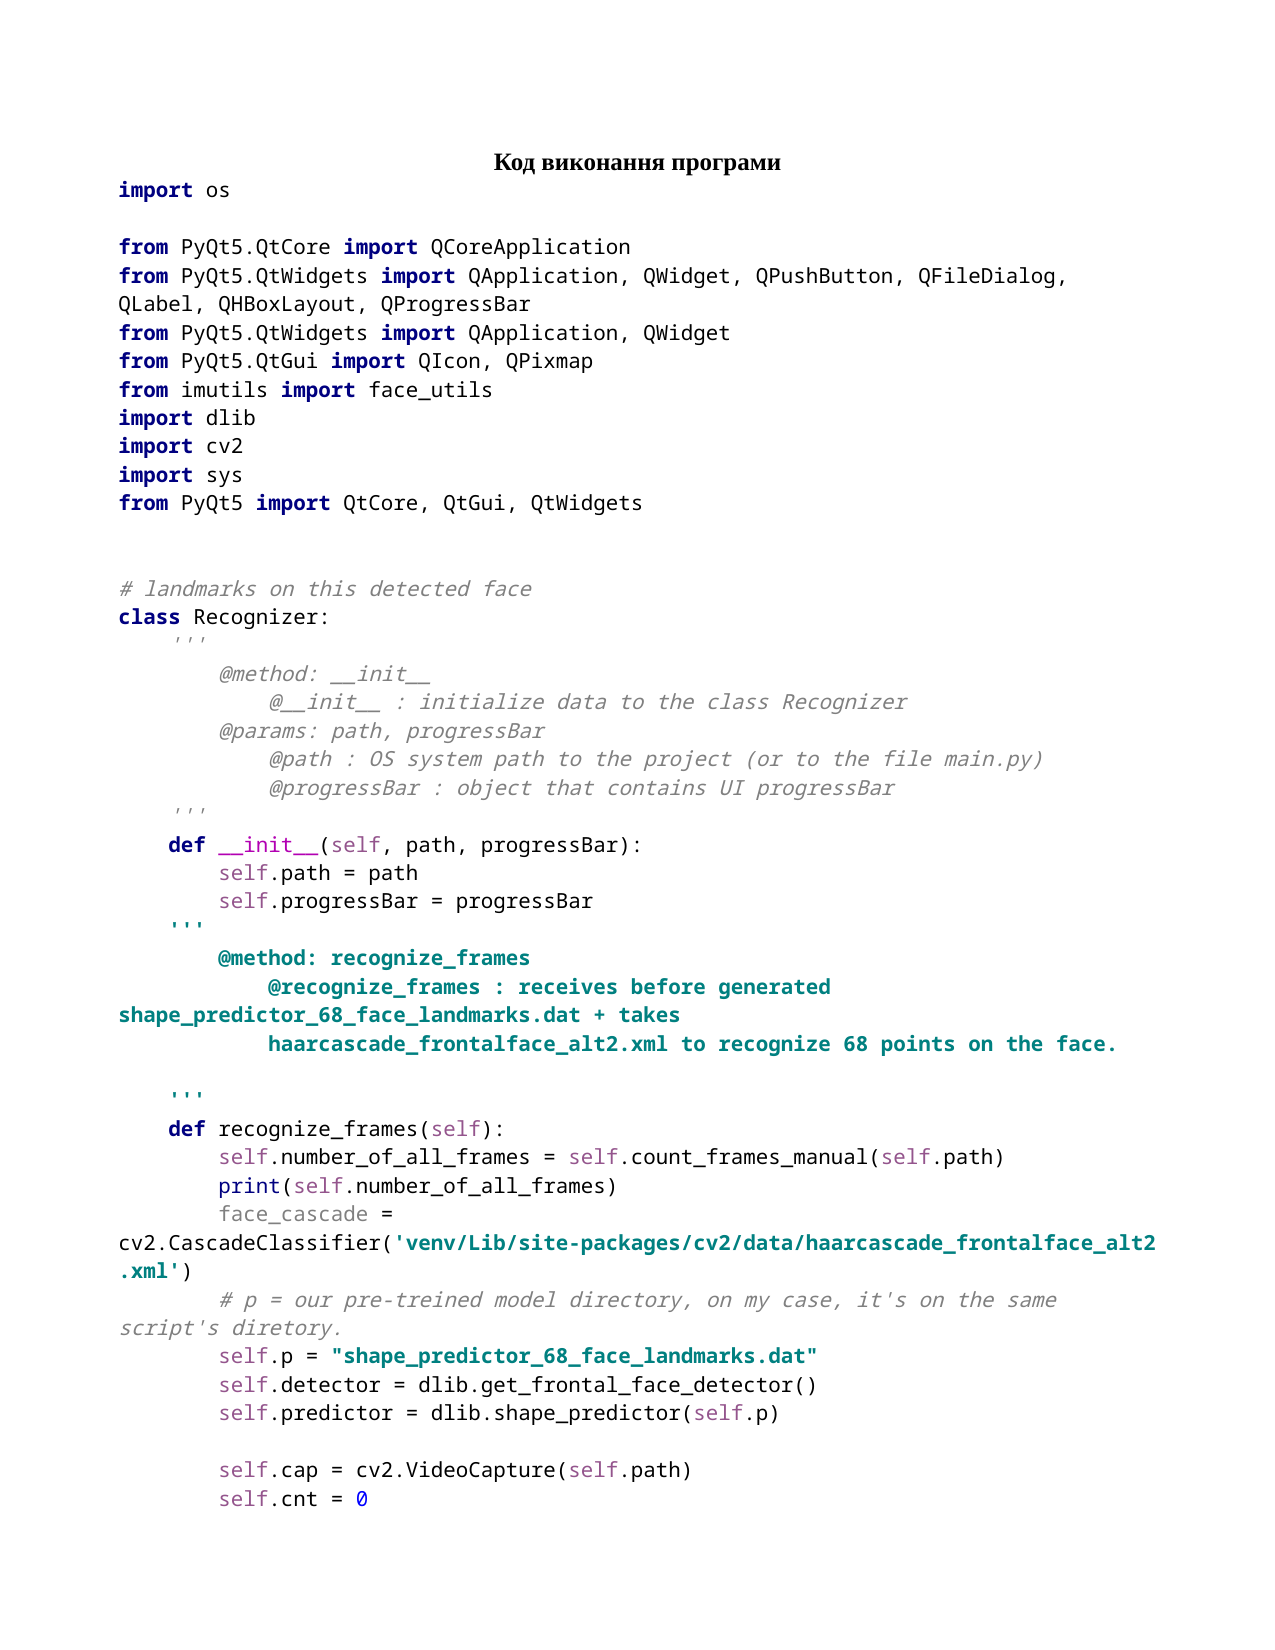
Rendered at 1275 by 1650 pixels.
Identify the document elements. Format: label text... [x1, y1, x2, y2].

text Код виконання програми [118, 147, 1157, 176]
text import os from PyQt5.QtCore import QCoreApplication from PyQt5.QtWidgets import QApplication, QWidget, QPushButton, QFileDialog, QLabel, QHBoxLayout, QProgressBar from PyQt5.QtWidgets import QApplication, QWidget from PyQt5.QtGui import QIcon, QPixmap from imutils import face_utils import dlib import cv2 import sys from PyQt5 import QtCore, QtGui, QtWidgets # landmarks on this detected face class Recognizer: ''' @method: __init__ @__init__ : initialize data to the class Recognizer @params: path, progressBar @path : OS system path to the project (or to the file main.py) @progressBar : object that contains UI progressBar ''' def __init__(self, path, progressBar): self.path = path self.progressBar = progressBar ''' @method: recognize_frames @recognize_frames : receives before generated shape_predictor_68_face_landmarks.dat + takes haarcascade_frontalface_alt2.xml to recognize 68 points on the face. ''' def recognize_frames(self): self.number_of_all_frames = self.count_frames_manual(self.path) print(self.number_of_all_frames) face_cascade = cv2.CascadeClassifier('venv/Lib/site-packages/cv2/data/haarcascade_frontalface_alt2.xml') # p = our pre-treined model directory, on my case, it's on the same script's diretory. self.p = "shape_predictor_68_face_landmarks.dat" self.detector = dlib.get_frontal_face_detector() self.predictor = dlib.shape_predictor(self.p) self.cap = cv2.VideoCapture(self.path) self.cnt = 0 [118, 176, 1157, 1512]
